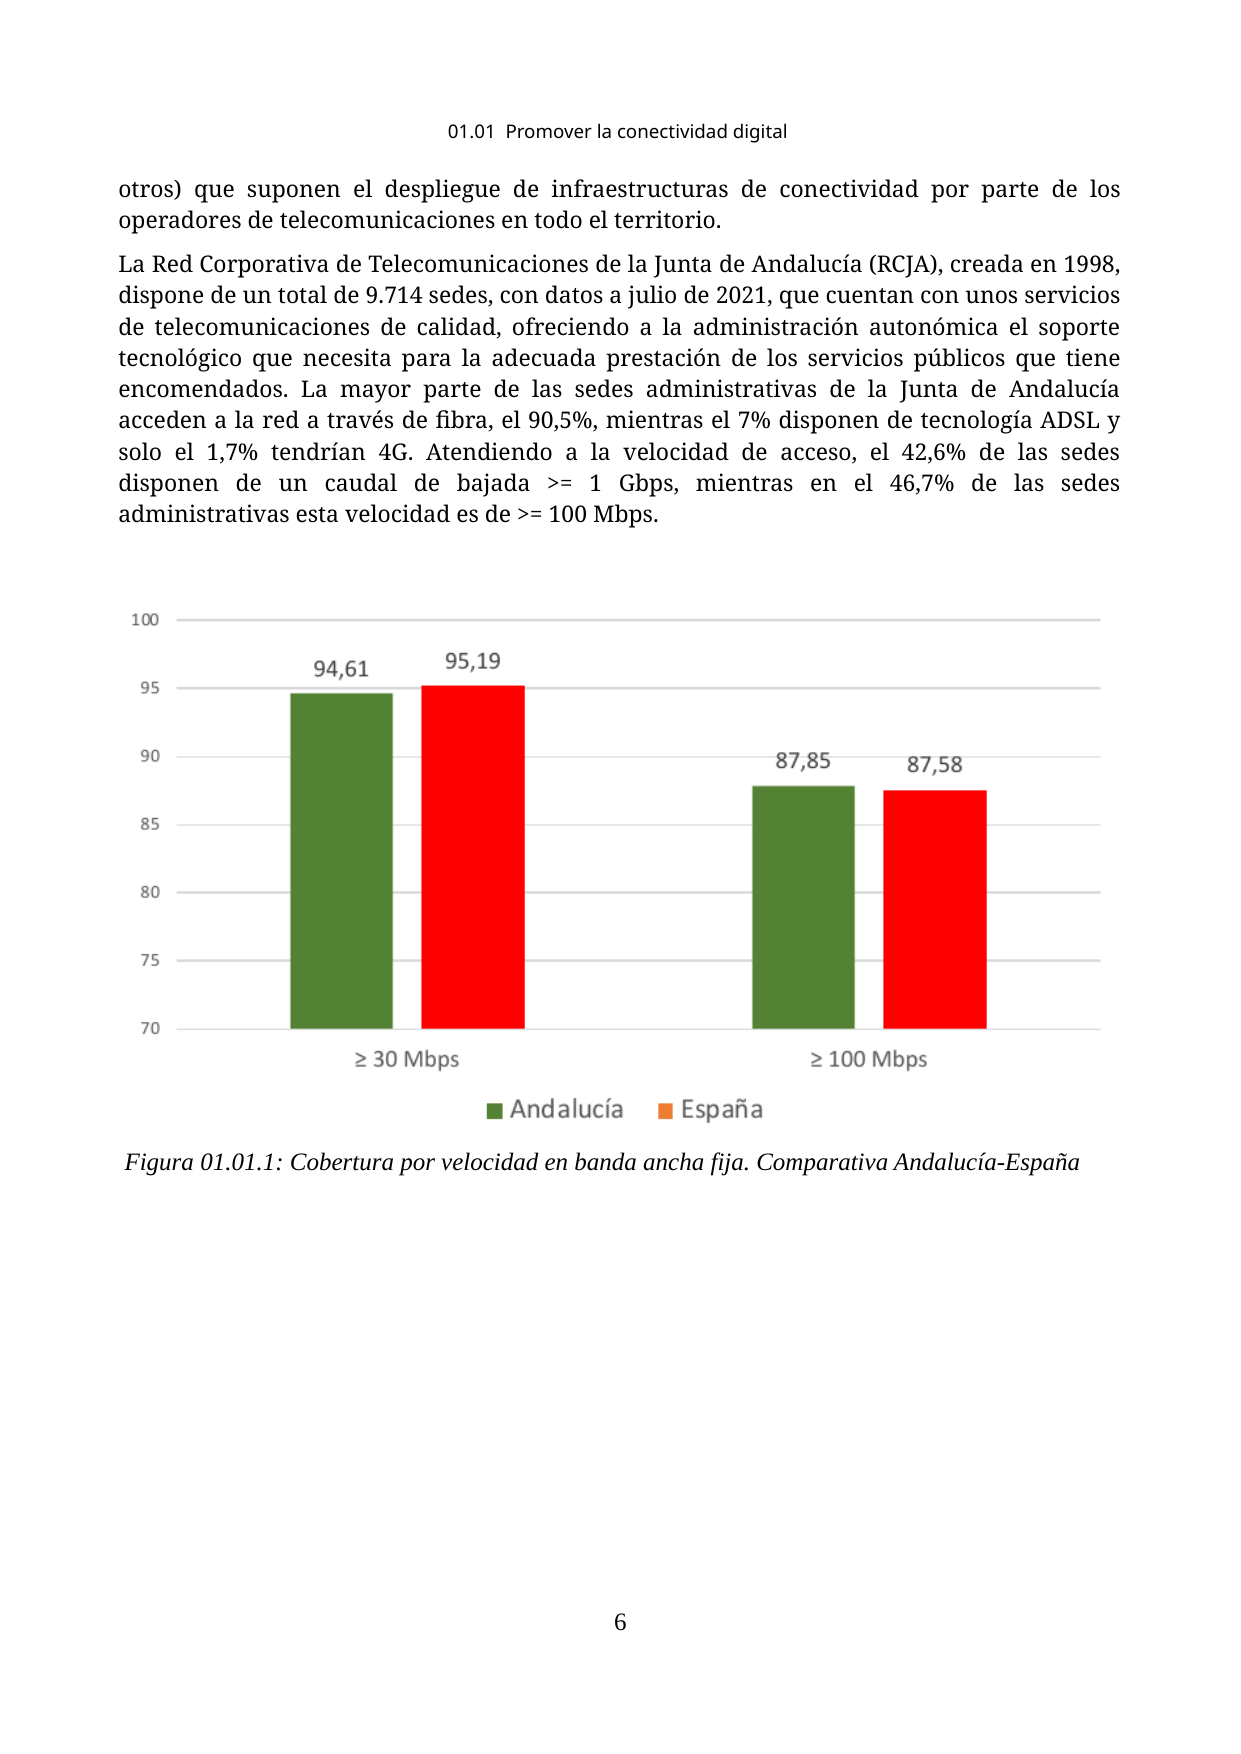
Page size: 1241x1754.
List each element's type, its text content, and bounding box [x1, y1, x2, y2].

text otros) que suponen el despliegue de infraestructuras de conectividad por parte de los operadores de telecomunicaciones en todo el territorio. [118, 173, 1122, 236]
text Figura 1.1.1: Cobertura por velocidad en banda ancha fija. Comparativa Andalucía-España [118, 1148, 1122, 1176]
text La Red Corporativa de Telecomunicaciones de la Junta de Andalucía (RCJA), creada en 1998, dispone de un total de 9.714 sedes, con datos a julio de 2021, que cuentan con unos servicios de telecomunicaciones de calidad, ofreciendo a la administración autonómica el soporte tecnológico que necesita para la adecuada prestación de los servicios públicos que tiene encomendados. La mayor parte de las sedes administrativas de la Junta de Andalucía acceden a la red a través de fibra, el 90,5%, mientras el 7% disponen de tecnología ADSL y solo el 1,7% tendrían 4G. Atendiendo a la velocidad de acceso, el 42,6% de las sedes disponen de un caudal de bajada >= 1 Gbps, mientras en el 46,7% de las sedes administrativas esta velocidad es de >= 100 Mbps. [118, 248, 1122, 529]
